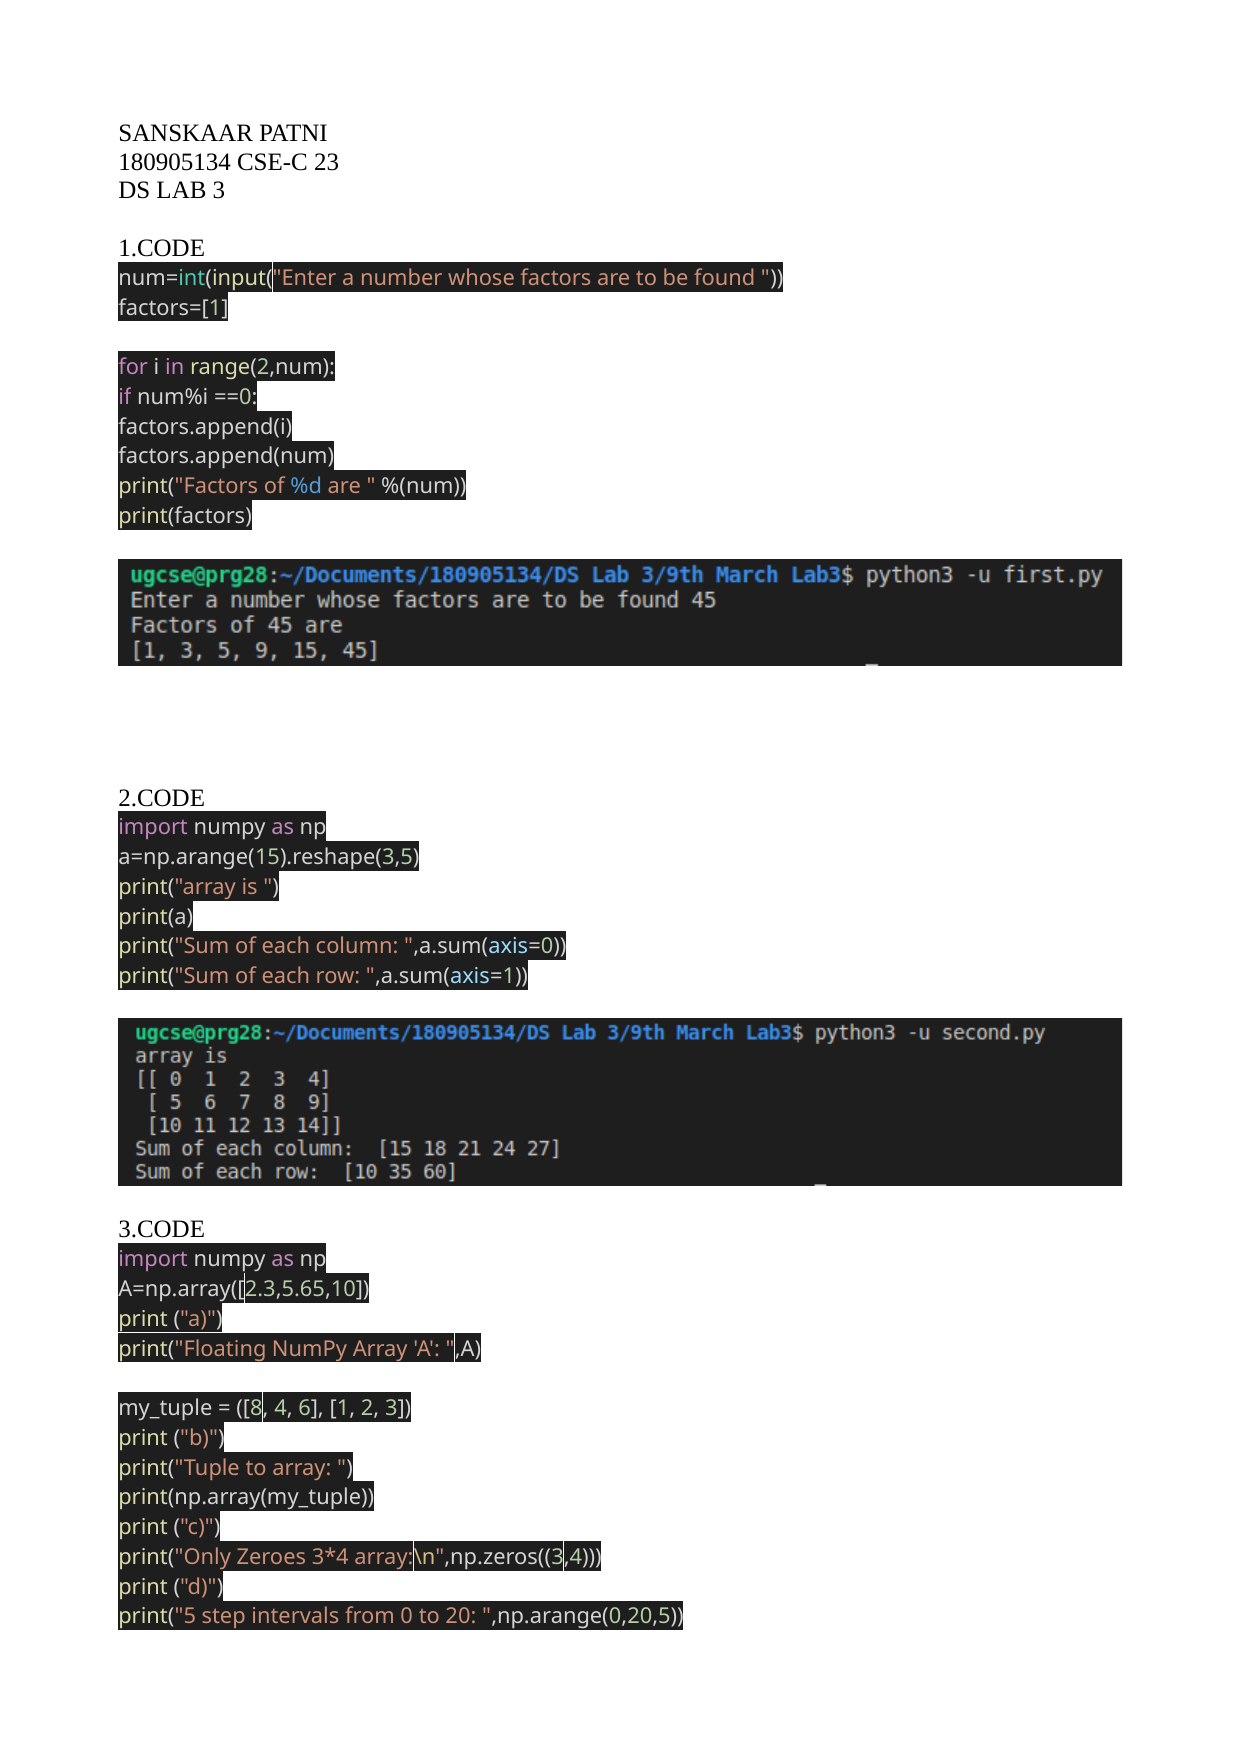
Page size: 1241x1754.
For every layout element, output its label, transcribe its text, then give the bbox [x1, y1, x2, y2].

text print("array is ") [118, 871, 1122, 901]
text my_tuple = ([8, 4, 6], [1, 2, 3]) [118, 1392, 1122, 1422]
text factors.append(i) [118, 411, 1122, 441]
text if num%i ==0: [118, 381, 1122, 411]
text import numpy as np [118, 811, 1122, 841]
text print(np.array(my_tuple)) [118, 1481, 1122, 1511]
text A=np.array([2.3,5.65,10]) [118, 1273, 1122, 1303]
text print(a) [118, 901, 1122, 931]
text a=np.arange(15).reshape(3,5) [118, 841, 1122, 871]
text print("Sum of each column: ",a.sum(axis=0)) [118, 931, 1122, 960]
text print("Only Zeroes 3*4 array:\n",np.zeros((3,4))) [118, 1541, 1122, 1571]
text factors=[1] [118, 292, 1122, 321]
text print("Floating NumPy Array 'A': ",A) [118, 1332, 1122, 1362]
text print ("c)") [118, 1511, 1122, 1541]
text factors.append(num) [118, 441, 1122, 470]
text num=int(input("Enter a number whose factors are to be found ")) [118, 262, 1122, 292]
picture [118, 1018, 1123, 1186]
text 1.CODE [118, 233, 1122, 262]
text import numpy as np [118, 1243, 1122, 1273]
text 2.CODE [118, 783, 1122, 811]
text 3.CODE [118, 1214, 1122, 1243]
text print("Factors of %d are " %(num)) [118, 470, 1122, 500]
text 180905134 CSE-C 23 [118, 147, 1122, 176]
text print(factors) [118, 500, 1122, 530]
text print ("d)") [118, 1571, 1122, 1601]
text print("Sum of each row: ",a.sum(axis=1)) [118, 960, 1122, 990]
text print ("b)") [118, 1422, 1122, 1452]
text SANSKAAR PATNI [118, 118, 1122, 147]
text for i in range(2,num): [118, 351, 1122, 381]
picture [118, 559, 1123, 666]
text print("5 step intervals from 0 to 20: ",np.arange(0,20,5)) [118, 1601, 1122, 1630]
text print("Tuple to array: ") [118, 1452, 1122, 1481]
text print ("a)") [118, 1303, 1122, 1332]
text DS LAB 3 [118, 176, 1122, 204]
